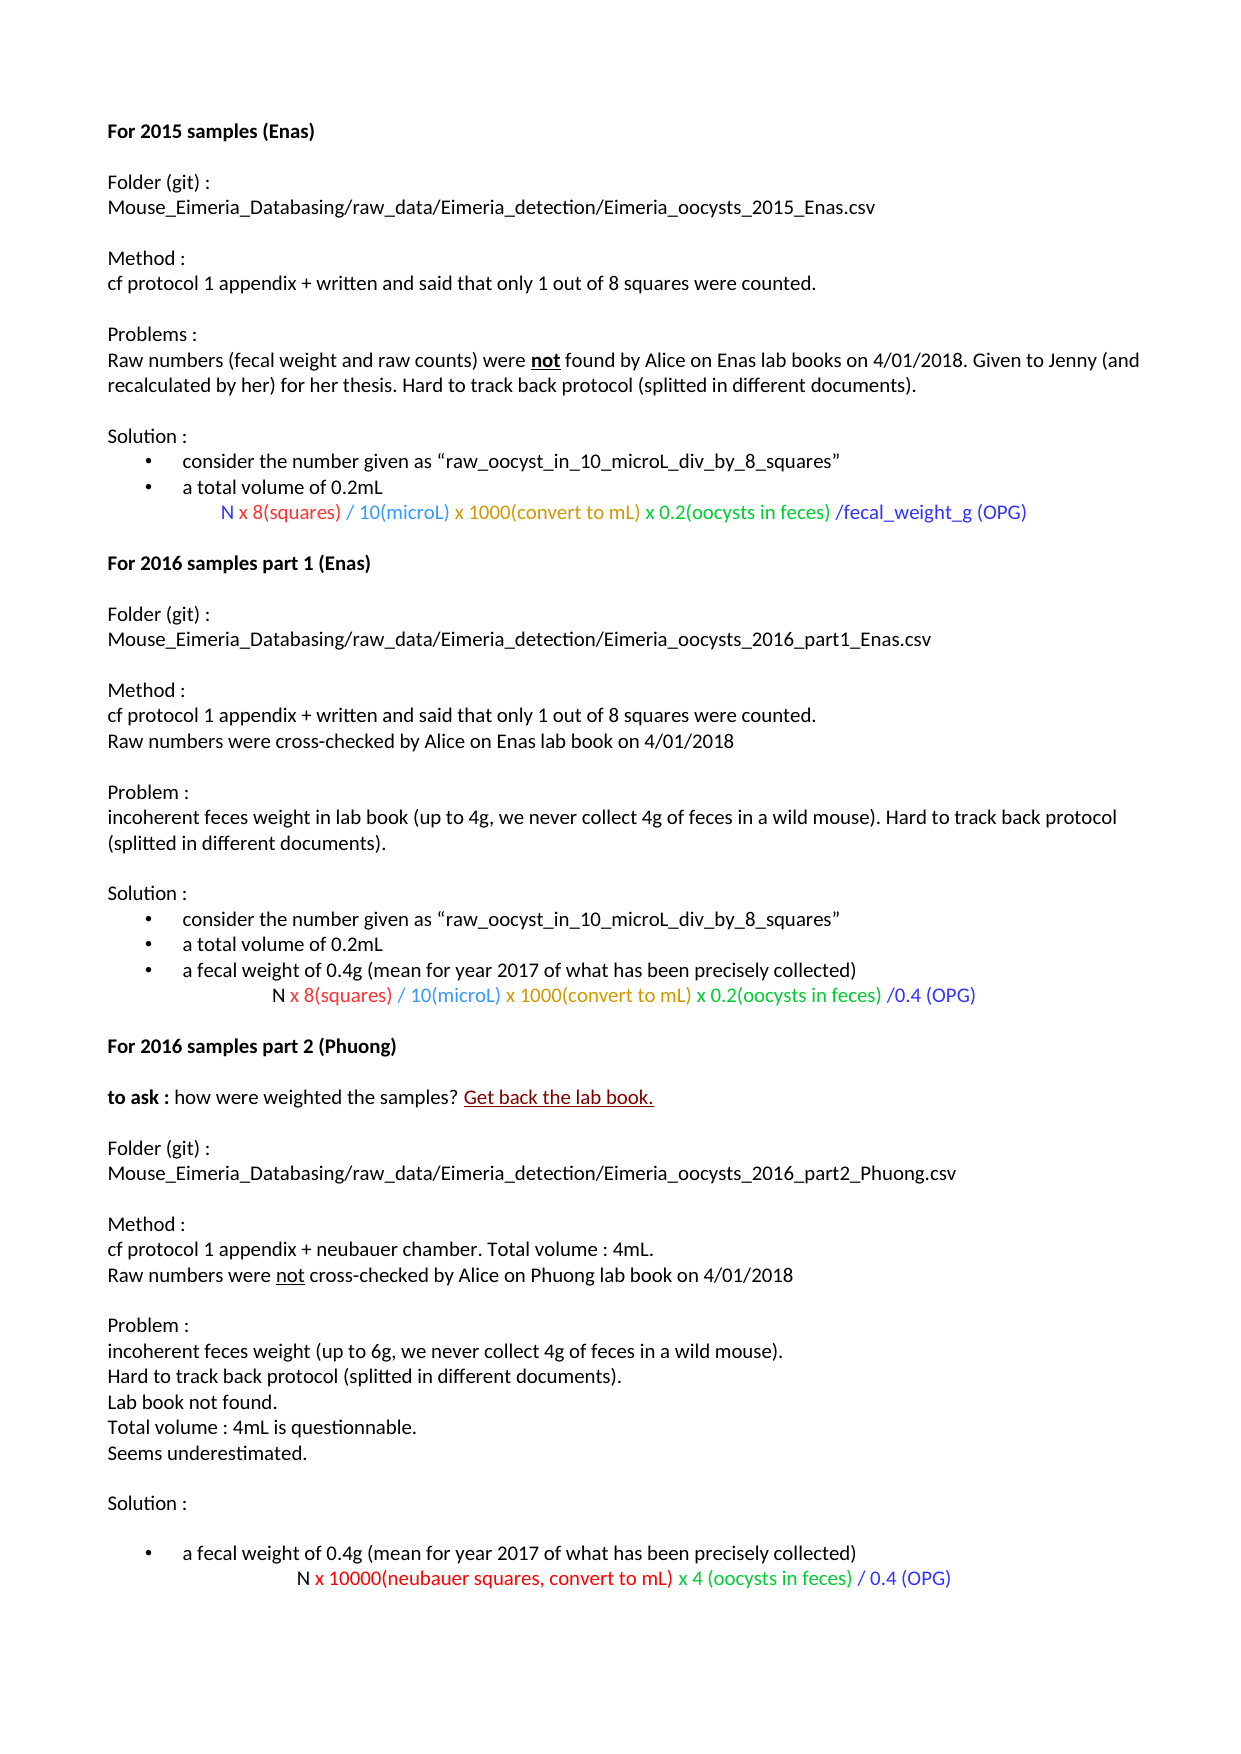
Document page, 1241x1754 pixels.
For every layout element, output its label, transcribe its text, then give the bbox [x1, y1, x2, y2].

text N x 8(squares) / 10(microL) x 1000(convert to mL) x 0.2(oocysts in feces) /fecal_weight_g (OPG) [107, 499, 1141, 525]
text Seems underestimated. [107, 1440, 1141, 1465]
text For 2015 samples (Enas) [107, 118, 1141, 143]
text Lab book not found. [107, 1389, 1141, 1414]
text Raw numbers were not cross-checked by Alice on Phuong lab book on 4/01/2018 [107, 1262, 1141, 1287]
text Mouse_Eimeria_Databasing/raw_data/Eimeria_detection/Eimeria_oocysts_2016_part2_Phuong.csv [107, 1160, 1141, 1186]
text incoherent feces weight (up to 6g, we never collect 4g of feces in a wild mouse). [107, 1338, 1141, 1363]
text For 2016 samples part 1 (Enas) [107, 550, 1141, 576]
text Hard to track back protocol (splitted in different documents). [107, 1363, 1141, 1389]
list consider the number given as “raw_oocyst_in_10_microL_div_by_8_squares” [145, 448, 1141, 474]
text For 2016 samples part 2 (Phuong) [107, 1033, 1141, 1058]
text cf protocol 1 appendix + written and said that only 1 out of 8 squares were counted. [107, 271, 1141, 296]
text Folder (git) : [107, 1135, 1141, 1160]
text Method : [107, 1211, 1141, 1236]
list a total volume of 0.2mL [145, 931, 1141, 957]
text Solution : [107, 881, 1141, 906]
text Solution : [107, 423, 1141, 448]
text Problem : [107, 779, 1141, 804]
text Method : [107, 677, 1141, 703]
text N x 10000(neubauer squares, convert to mL) x 4 (oocysts in feces) / 0.4 (OPG) [107, 1565, 1141, 1591]
text Folder (git) : [107, 169, 1141, 194]
text Method : [107, 245, 1141, 271]
list a fecal weight of 0.4g (mean for year 2017 of what has been precisely collected) [145, 1540, 1141, 1565]
text Raw numbers (fecal weight and raw counts) were not found by Alice on Enas lab books on 4/01/2018. Given to Jenny (and recalculated by her) for her thesis. Hard to track back protocol (splitted in different documents). [107, 347, 1141, 398]
text Total volume : 4mL is questionnable. [107, 1414, 1141, 1440]
text N x 8(squares) / 10(microL) x 1000(convert to mL) x 0.2(oocysts in feces) /0.4 (OPG) [107, 982, 1141, 1008]
text Solution : [107, 1491, 1141, 1516]
text incoherent feces weight in lab book (up to 4g, we never collect 4g of feces in a wild mouse). Hard to track back protocol (splitted in different documents). [107, 804, 1141, 855]
text Problem : [107, 1313, 1141, 1338]
text cf protocol 1 appendix + written and said that only 1 out of 8 squares were counted. [107, 703, 1141, 728]
list consider the number given as “raw_oocyst_in_10_microL_div_by_8_squares” [145, 906, 1141, 931]
text Raw numbers were cross-checked by Alice on Enas lab book on 4/01/2018 [107, 728, 1141, 753]
text Mouse_Eimeria_Databasing/raw_data/Eimeria_detection/Eimeria_oocysts_2016_part1_Enas.csv [107, 626, 1141, 652]
text cf protocol 1 appendix + neubauer chamber. Total volume : 4mL. [107, 1236, 1141, 1262]
text Problems : [107, 321, 1141, 347]
text Folder (git) : [107, 601, 1141, 626]
text Mouse_Eimeria_Databasing/raw_data/Eimeria_detection/Eimeria_oocysts_2015_Enas.csv [107, 194, 1141, 220]
list a total volume of 0.2mL [145, 474, 1141, 499]
list a fecal weight of 0.4g (mean for year 2017 of what has been precisely collected) [145, 957, 1141, 982]
text to ask : how were weighted the samples? Get back the lab book. [107, 1084, 1141, 1109]
